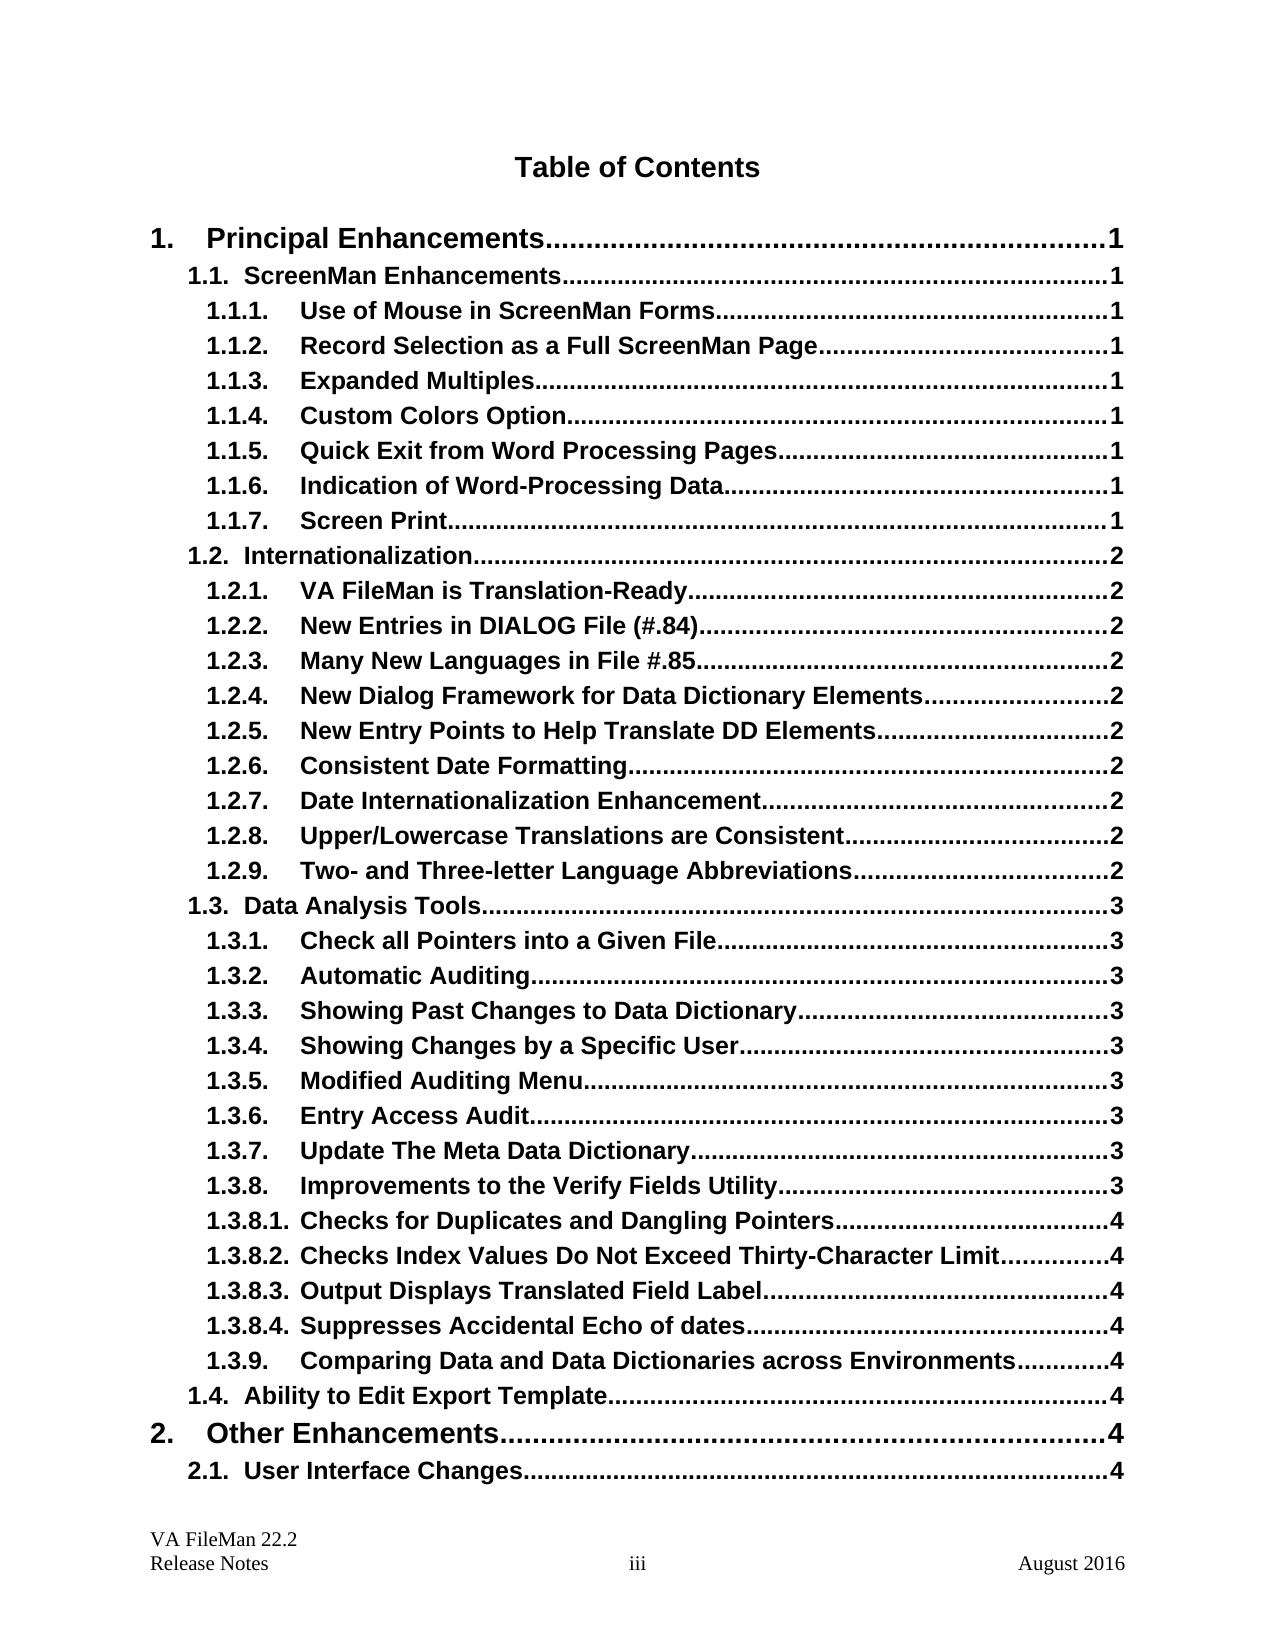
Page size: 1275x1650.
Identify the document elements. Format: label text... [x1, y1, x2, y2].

text 2. Other Enhancements 4 [150, 1416, 1125, 1449]
text 1.3.9. Comparing Data and Data Dictionaries across Environments 4 [206, 1346, 1125, 1374]
text 1.3.6. Entry Access Audit 3 [206, 1101, 1125, 1129]
text 1.2.3. Many New Languages in File #.85 2 [206, 646, 1125, 674]
text 1. Principal Enhancements 1 [150, 221, 1125, 254]
text 1.1. ScreenMan Enhancements 1 [187, 261, 1125, 289]
text 1.3.7. Update The Meta Data Dictionary 3 [206, 1136, 1125, 1164]
text 1.3.8. Improvements to the Verify Fields Utility 3 [206, 1171, 1125, 1199]
text 1.1.3. Expanded Multiples 1 [206, 366, 1125, 394]
text 1.3.1. Check all Pointers into a Given File 3 [206, 926, 1125, 954]
text 2.1. User Interface Changes 4 [187, 1456, 1125, 1484]
text 1.2.1. VA FileMan is Translation-Ready 2 [206, 576, 1125, 604]
text 1.2.4. New Dialog Framework for Data Dictionary Elements 2 [206, 681, 1125, 709]
text 1.1.2. Record Selection as a Full ScreenMan Page 1 [206, 331, 1125, 359]
text 1.1.4. Custom Colors Option 1 [206, 401, 1125, 429]
text 1.2.6. Consistent Date Formatting 2 [206, 751, 1125, 779]
text 1.4. Ability to Edit Export Template 4 [187, 1381, 1125, 1409]
text 1.1.1. Use of Mouse in ScreenMan Forms 1 [206, 296, 1125, 324]
text 1.3.4. Showing Changes by a Specific User 3 [206, 1031, 1125, 1059]
text 1.2.2. New Entries in DIALOG File (#.84) 2 [206, 611, 1125, 639]
text 1.3.2. Automatic Auditing 3 [206, 961, 1125, 989]
text 1.3.8.3. Output Displays Translated Field Label 4 [206, 1276, 1125, 1304]
text 1.2.9. Two- and Three-letter Language Abbreviations 2 [206, 856, 1125, 884]
text 1.2.5. New Entry Points to Help Translate DD Elements 2 [206, 716, 1125, 744]
text 1.3.8.4. Suppresses Accidental Echo of dates 4 [206, 1311, 1125, 1339]
title Table of Contents [150, 150, 1125, 183]
text 1.1.5. Quick Exit from Word Processing Pages 1 [206, 436, 1125, 464]
text 1.2.8. Upper/Lowercase Translations are Consistent 2 [206, 821, 1125, 849]
text 1.3.3. Showing Past Changes to Data Dictionary 3 [206, 996, 1125, 1024]
text 1.2.7. Date Internationalization Enhancement 2 [206, 786, 1125, 814]
text 1.3. Data Analysis Tools 3 [187, 891, 1125, 919]
text 1.2. Internationalization 2 [187, 541, 1125, 569]
text 1.1.7. Screen Print 1 [206, 506, 1125, 534]
text 1.3.8.2. Checks Index Values Do Not Exceed Thirty-Character Limit 4 [206, 1241, 1125, 1269]
text 1.1.6. Indication of Word-Processing Data 1 [206, 471, 1125, 499]
text 1.3.8.1. Checks for Duplicates and Dangling Pointers 4 [206, 1206, 1125, 1234]
text 1.3.5. Modified Auditing Menu 3 [206, 1066, 1125, 1094]
